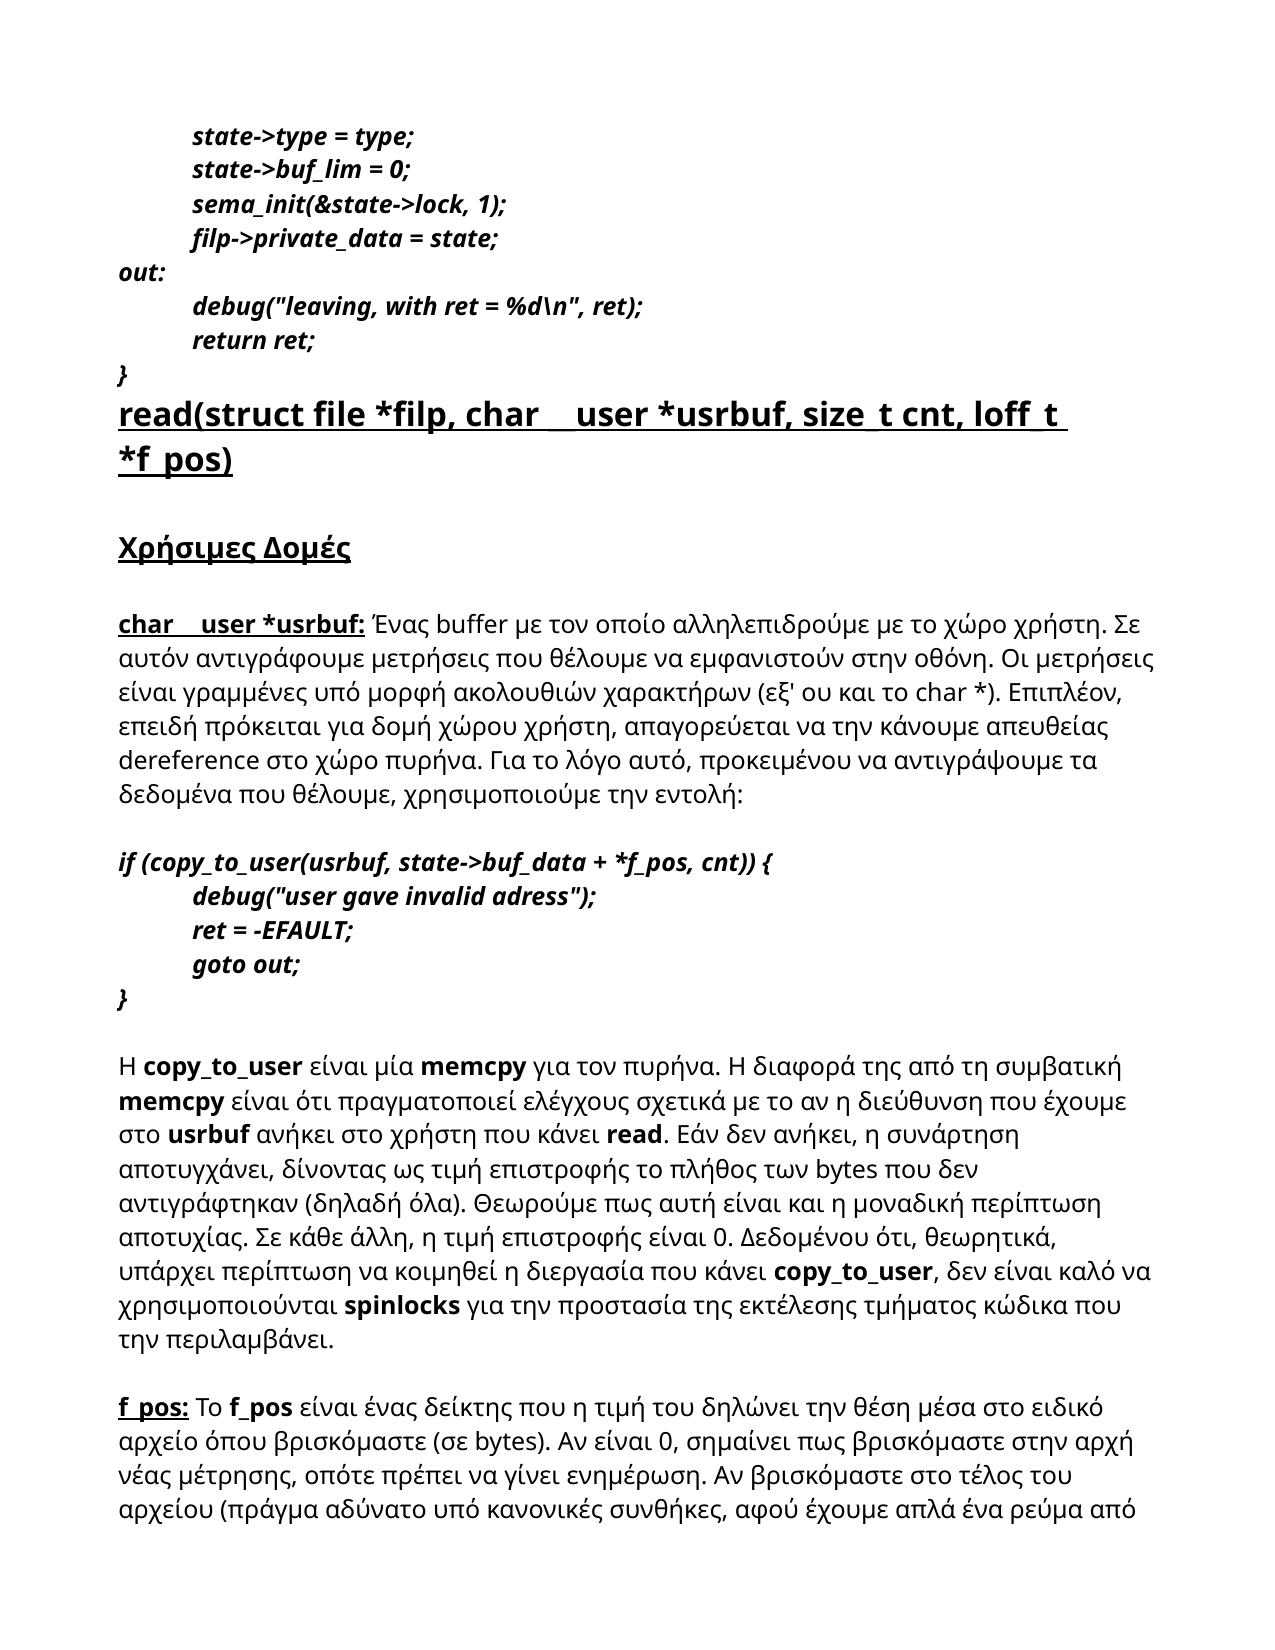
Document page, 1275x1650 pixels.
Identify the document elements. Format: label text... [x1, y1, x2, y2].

text f_pos: Το f_pos είναι ένας δείκτης που η τιμή του δηλώνει την θέση μέσα στο ειδικό αρχείο όπου βρισκόμαστε (σε bytes). Αν είναι 0, σημαίνει πως βρισκόμαστε στην αρχή νέας μέτρησης, οπότε πρέπει να γίνει ενημέρωση. Αν βρισκόμαστε στο τέλος του αρχείου (πράγμα αδύνατο υπό κανονικές συνθήκες, αφού έχουμε απλά ένα ρεύμα από [118, 1390, 1157, 1526]
text debug("leaving, with ret = %d\n", ret); [118, 288, 1157, 322]
text read(struct file *filp, char __user *usrbuf, size_t cnt, loff_t *f_pos) [118, 391, 1157, 481]
text } [118, 357, 1157, 391]
text } [118, 981, 1157, 1015]
text filp->private_data = state; [118, 220, 1157, 254]
text char __user *usrbuf: Ένας buffer με τον οποίο αλληλεπιδρούμε με το χώρο χρήστη. Σε αυτόν αντιγράφουμε μετρήσεις που θέλουμε να εμφανιστούν στην οθόνη. Οι μετρήσεις είναι γραμμένες υπό μορφή ακολουθιών χαρακτήρων (εξ' ου και το char *). Επιπλέον, επειδή πρόκειται για δομή χώρου χρήστη, απαγορεύεται να την κάνουμε απευθείας dereference στο χώρο πυρήνα. Για το λόγο αυτό, προκειμένου να αντιγράψουμε τα δεδομένα που θέλουμε, χρησιμοποιούμε την εντολή: [118, 606, 1157, 811]
text state->buf_lim = 0; [118, 152, 1157, 186]
text if (copy_to_user(usrbuf, state->buf_data + *f_pos, cnt)) { [118, 845, 1157, 879]
text debug("user gave invalid adress"); [118, 879, 1157, 913]
text Η copy_to_user είναι μία memcpy για τον πυρήνα. Η διαφορά της από τη συμβατική memcpy είναι ότι πραγματοποιεί ελέγχους σχετικά με το αν η διεύθυνση που έχουμε στο usrbuf ανήκει στο χρήστη που κάνει read. Εάν δεν ανήκει, η συνάρτηση αποτυγχάνει, δίνοντας ως τιμή επιστροφής το πλήθος των bytes που δεν αντιγράφτηκαν (δηλαδή όλα). Θεωρούμε πως αυτή είναι και η μοναδική περίπτωση αποτυχίας. Σε κάθε άλλη, η τιμή επιστροφής είναι 0. Δεδομένου ότι, θεωρητικά, υπάρχει περίπτωση να κοιμηθεί η διεργασία που κάνει copy_to_user, δεν είναι καλό να χρησιμοποιούνται spinlocks για την προστασία της εκτέλεσης τμήματος κώδικα που την περιλαμβάνει. [118, 1049, 1157, 1356]
text return ret; [118, 322, 1157, 357]
text goto out; [118, 947, 1157, 981]
text out: [118, 254, 1157, 288]
text ret = -EFAULT; [118, 913, 1157, 947]
text sema_init(&state->lock, 1); [118, 186, 1157, 220]
text state->type = type; [118, 118, 1157, 152]
text Χρήσιμες Δομές [118, 527, 1157, 567]
